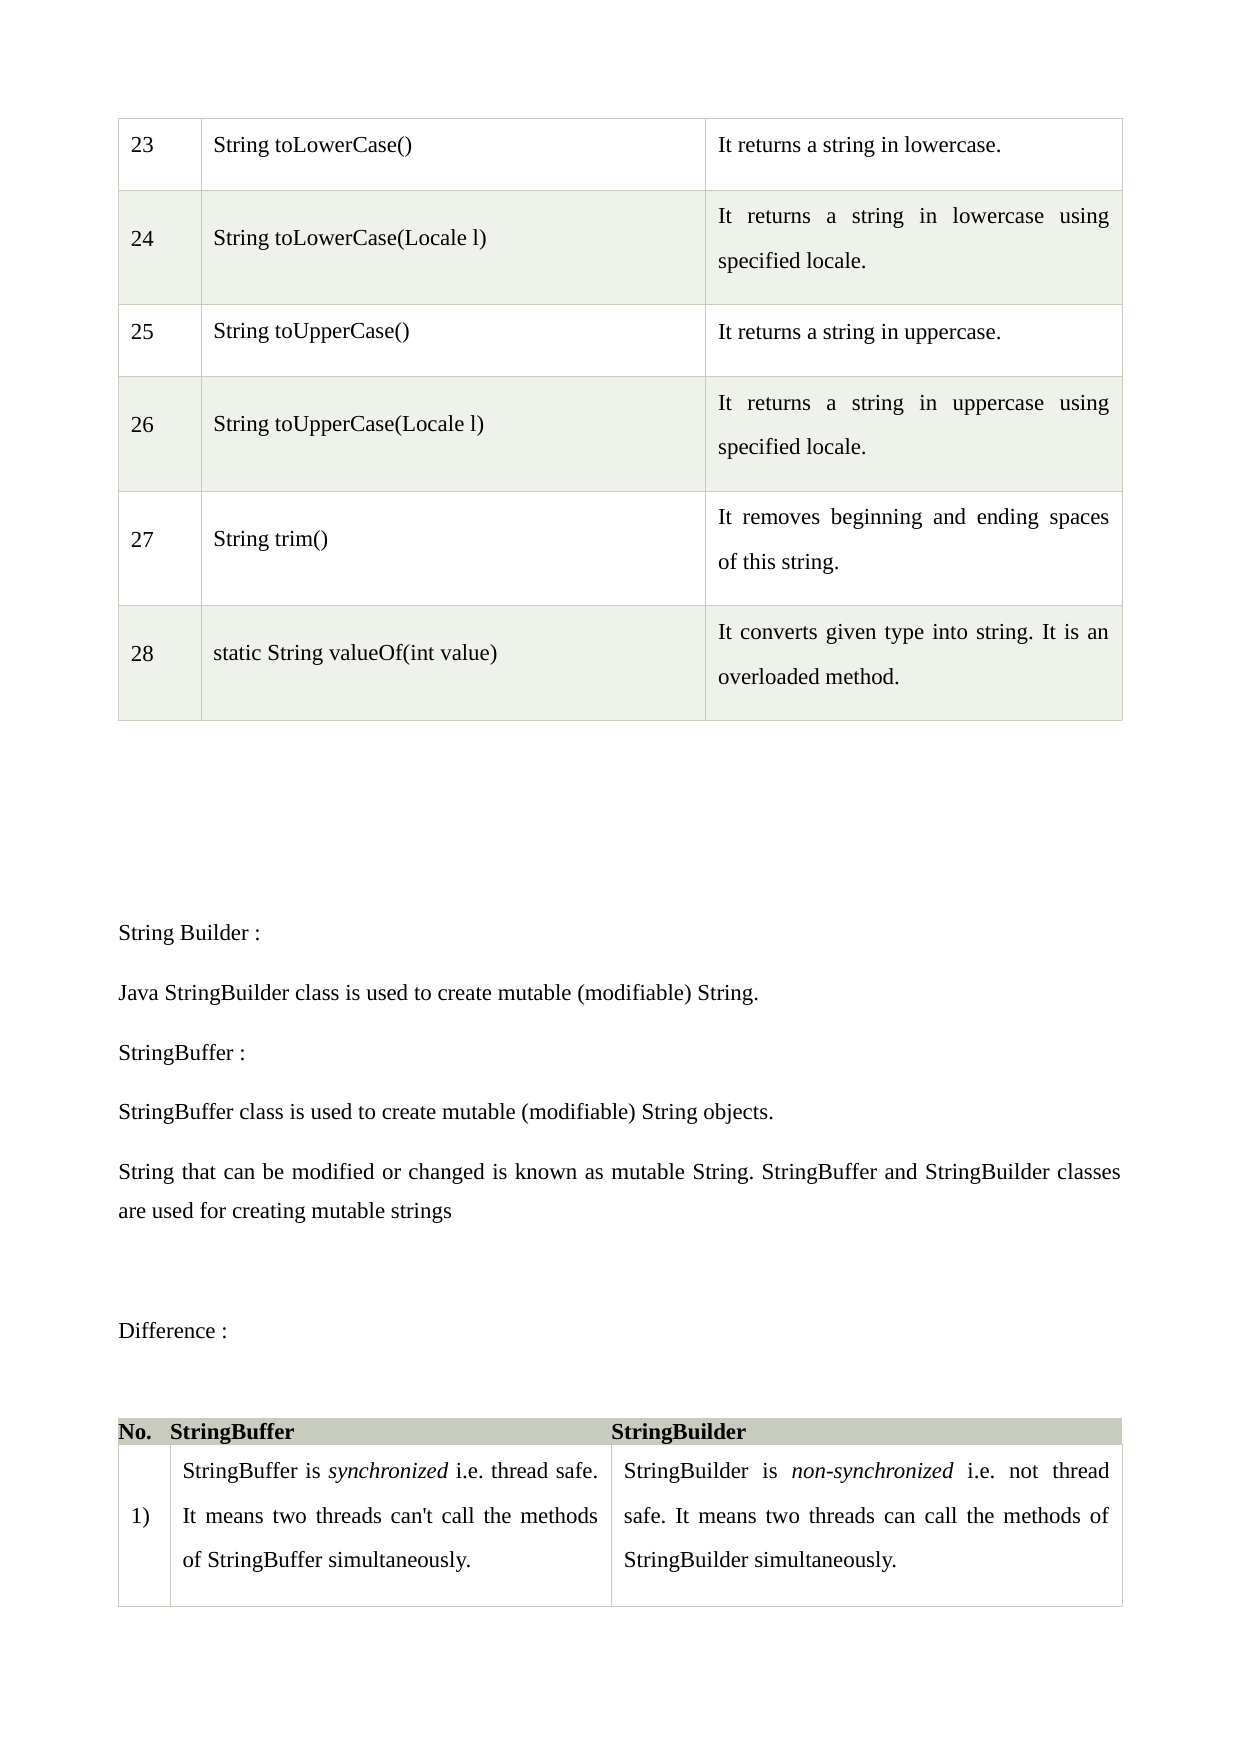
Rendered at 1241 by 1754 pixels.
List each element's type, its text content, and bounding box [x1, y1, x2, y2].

text StringBuffer : [118, 1026, 1122, 1065]
table_cell String toUpperCase() [202, 305, 705, 376]
table_cell It returns a string in lowercase. [706, 119, 1122, 190]
text String that can be modified or changed is known as mutable String. StringBuffer and StringBuilder classes are used for creating mutable strings [118, 1146, 1122, 1224]
table_cell 1) [119, 1445, 170, 1606]
table_cell String toLowerCase() [202, 119, 705, 190]
table_header StringBuffer [170, 1418, 611, 1444]
text String Builder : [118, 906, 1122, 945]
table_cell StringBuffer is synchronized i.e. thread safe. It means two threads can't call the methods of StringBuffer simultaneously. [171, 1445, 611, 1606]
table_cell String toLowerCase(Locale l) [202, 191, 705, 304]
table_header StringBuilder [611, 1418, 1122, 1444]
table_header No. [118, 1418, 170, 1444]
table_cell It returns a string in lowercase using specified locale. [706, 191, 1122, 304]
table_cell StringBuilder is non-synchronized i.e. not thread safe. It means two threads can call the methods of StringBuilder simultaneously. [612, 1445, 1122, 1606]
table_cell It returns a string in uppercase. [706, 305, 1122, 376]
text StringBuffer class is used to create mutable (modifiable) String objects. [118, 1086, 1122, 1125]
text Java StringBuilder class is used to create mutable (modifiable) String. [118, 966, 1122, 1005]
table_cell 26 [119, 377, 201, 491]
table_cell It removes beginning and ending spaces of this string. [706, 492, 1122, 605]
table_cell 28 [119, 606, 201, 720]
table_cell 24 [119, 191, 201, 304]
table_cell It converts given type into string. It is an overloaded method. [706, 606, 1122, 720]
table_cell 25 [119, 305, 201, 376]
table_cell String toUpperCase(Locale l) [202, 377, 705, 491]
table_cell 23 [119, 119, 201, 190]
table_cell String trim() [202, 492, 705, 605]
table_cell 27 [119, 492, 201, 605]
table_cell static String valueOf(int value) [202, 606, 705, 720]
table_cell It returns a string in uppercase using specified locale. [706, 377, 1122, 491]
text Difference : [118, 1304, 1122, 1343]
